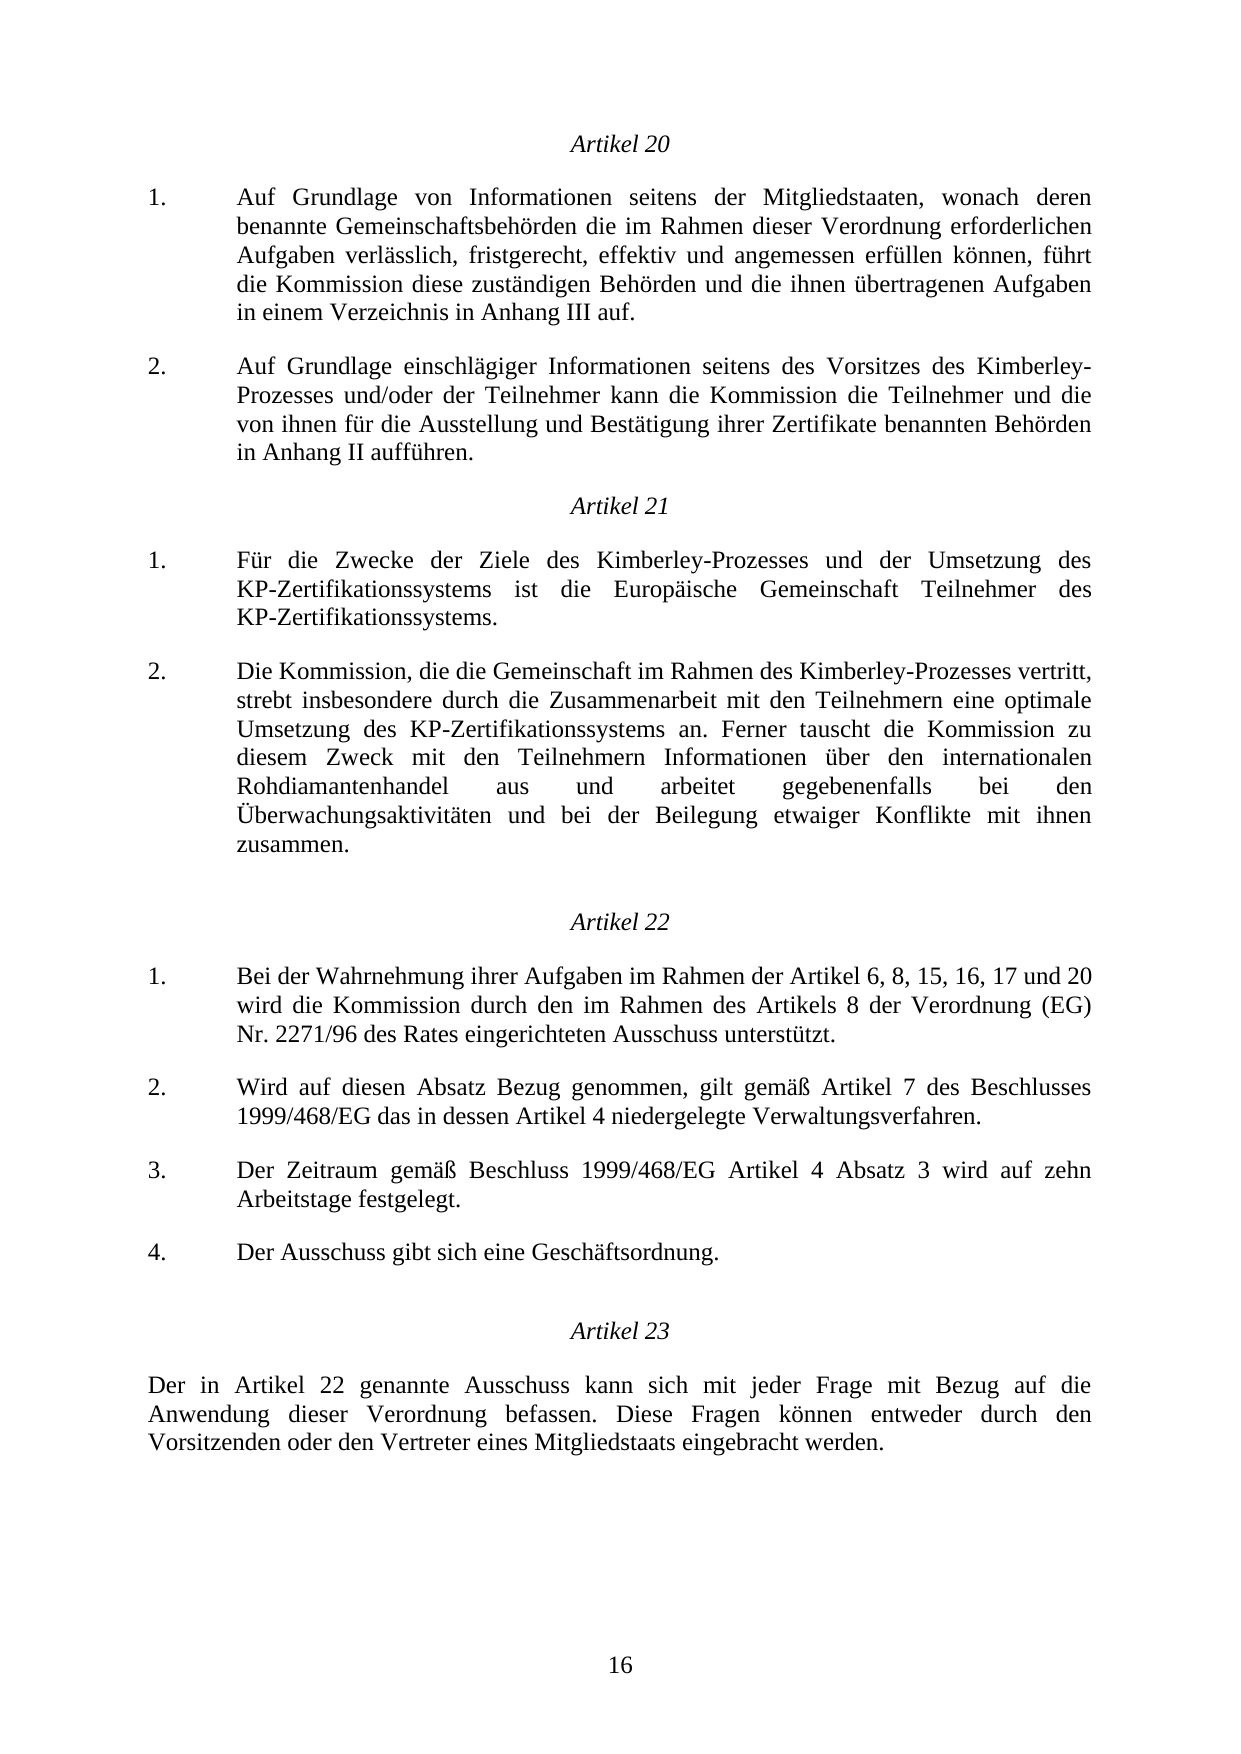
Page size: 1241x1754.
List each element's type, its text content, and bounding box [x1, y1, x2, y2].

text 1. Für die Zwecke der Ziele des Kimberley-Prozesses und der Umsetzung des KP‑Zertifikationssystems ist die Europäische Gemeinschaft Teilnehmer des KP‑Zertifikationssystems. [148, 545, 1092, 631]
text Artikel 20 [148, 129, 1092, 157]
text 4. Der Ausschuss gibt sich eine Geschäftsordnung. [148, 1237, 1092, 1266]
text 1. Auf Grundlage von Informationen seitens der Mitgliedstaaten, wonach deren benannte Gemeinschaftsbehörden die im Rahmen dieser Verordnung erforderlichen Aufgaben verlässlich, fristgerecht, effektiv und angemessen erfüllen können, führt die Kommission diese zuständigen Behörden und die ihnen übertragenen Aufgaben in einem Verzeichnis in Anhang III auf. [148, 182, 1092, 326]
text 3. Der Zeitraum gemäß Beschluss 1999/468/EG Artikel 4 Absatz 3 wird auf zehn Arbeitstage festgelegt. [148, 1155, 1092, 1212]
text Artikel 21 [148, 491, 1092, 520]
text 2. Die Kommission, die die Gemeinschaft im Rahmen des Kimberley-Prozesses vertritt, strebt insbesondere durch die Zusammenarbeit mit den Teilnehmern eine optimale Umsetzung des KP‑Zertifikationssystems an. Ferner tauscht die Kommission zu diesem Zweck mit den Teilnehmern Informationen über den internationalen Rohdiamanten­handel aus und arbeitet gegebenenfalls bei den Überwachungsaktivitäten und bei der Beilegung etwaiger Konflikte mit ihnen zusammen. [148, 656, 1092, 857]
text 1. Bei der Wahrnehmung ihrer Aufgaben im Rahmen der Artikel 6, 8, 15, 16, 17 und 20 wird die Kommission durch den im Rahmen des Artikels 8 der Verordnung (EG) Nr. 2271/96 des Rates eingerichteten Ausschuss unterstützt. [148, 961, 1092, 1047]
text 2. Wird auf diesen Absatz Bezug genommen, gilt gemäß Artikel 7 des Beschlusses 1999/468/EG das in dessen Artikel 4 niedergelegte Verwaltungsverfahren. [148, 1072, 1092, 1130]
text Der in Artikel 22 genannte Ausschuss kann sich mit jeder Frage mit Bezug auf die Anwendung dieser Verordnung befassen. Diese Fragen können entweder durch den Vorsitzenden oder den Vertreter eines Mitgliedstaats eingebracht werden. [148, 1370, 1092, 1456]
text 2. Auf Grundlage einschlägiger Informationen seitens des Vorsitzes des Kimberley-Prozesses und/oder der Teilnehmer kann die Kommission die Teilnehmer und die von ihnen für die Ausstellung und Bestätigung ihrer Zertifikate benannten Behörden in Anhang II aufführen. [148, 351, 1092, 466]
text Artikel 23 [148, 1316, 1092, 1345]
text Artikel 22 [148, 907, 1092, 936]
